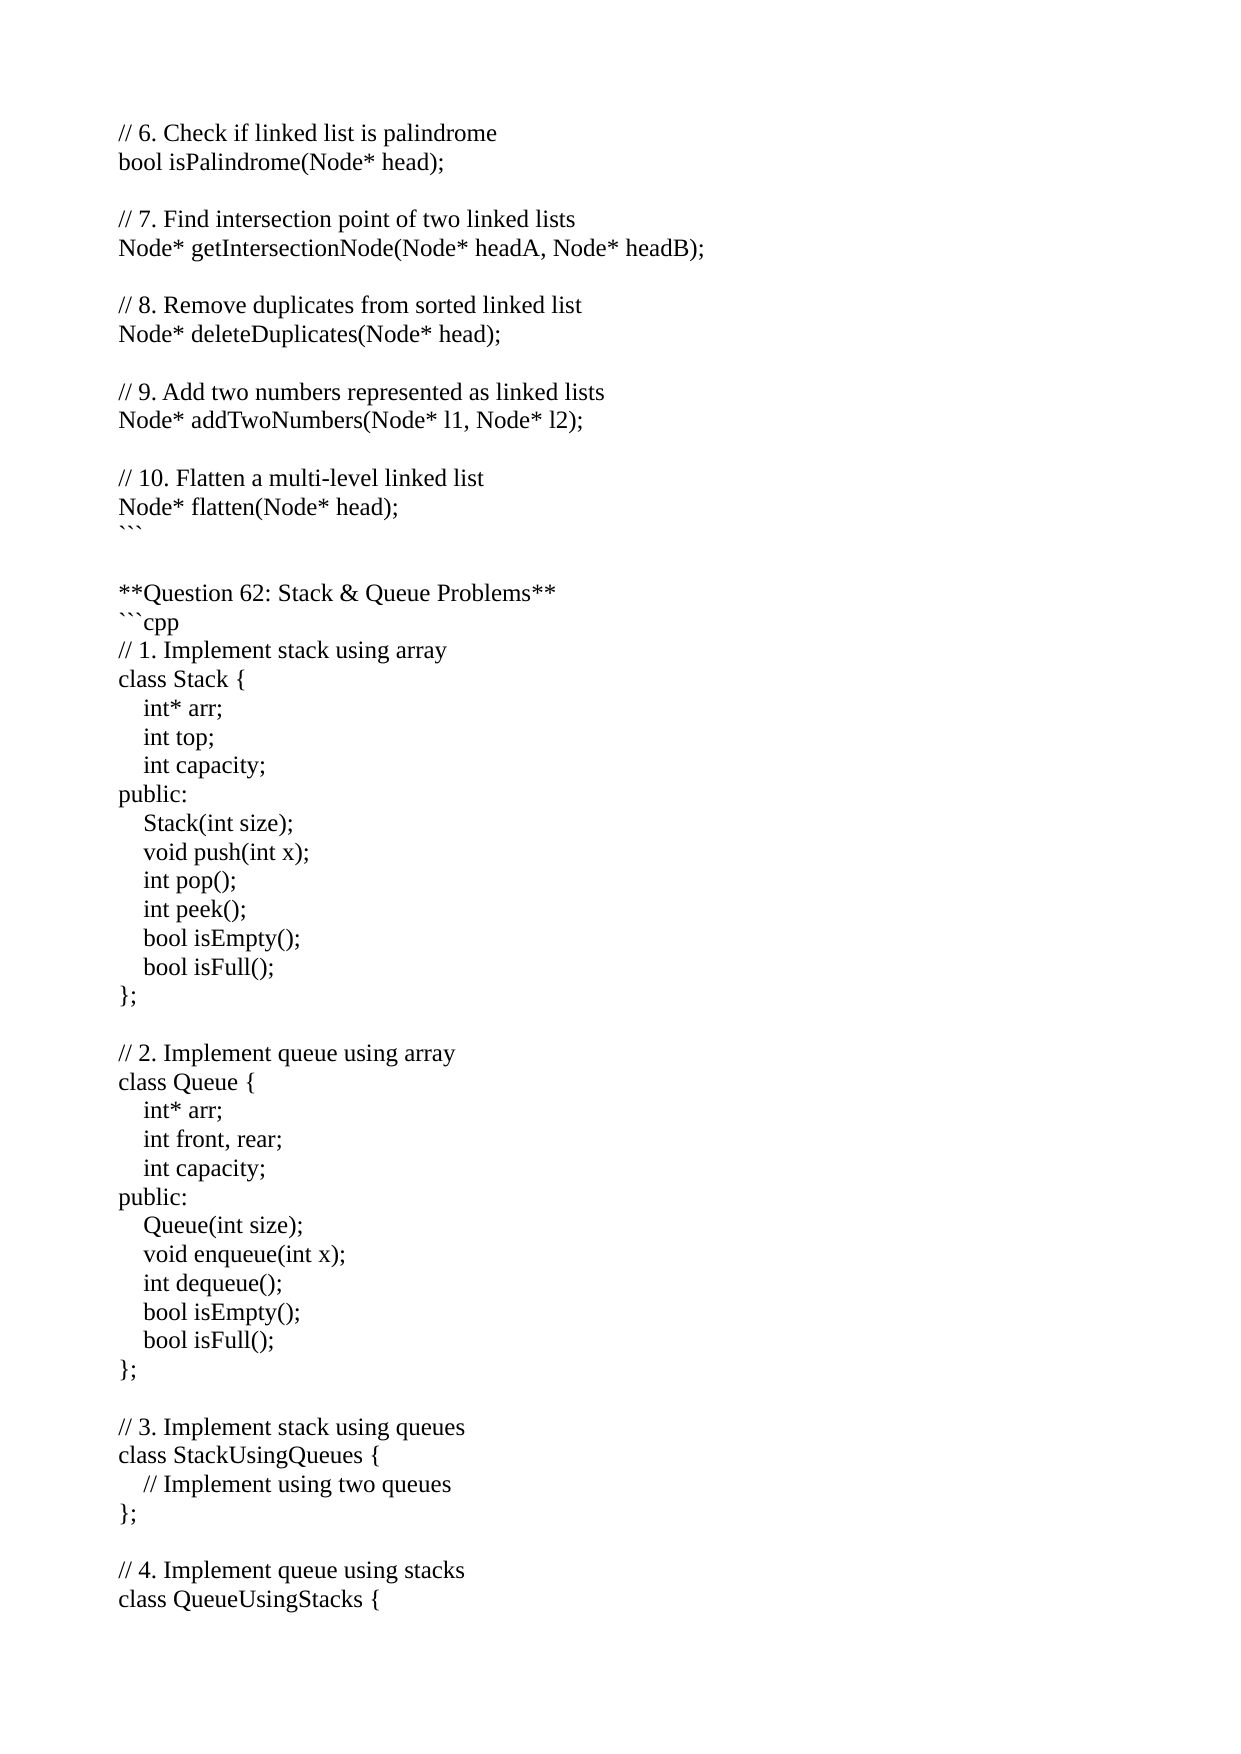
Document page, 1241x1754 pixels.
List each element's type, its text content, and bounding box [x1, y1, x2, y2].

text // 9. Add two numbers represented as linked lists [118, 377, 1122, 406]
text int capacity; [118, 751, 1122, 779]
text // 6. Check if linked list is palindrome [118, 118, 1122, 147]
text bool isFull(); [118, 952, 1122, 981]
text class QueueUsingStacks { [118, 1584, 1122, 1613]
text bool isFull(); [118, 1326, 1122, 1354]
text // 1. Implement stack using array [118, 636, 1122, 664]
text void enqueue(int x); [118, 1239, 1122, 1268]
text // Implement using two queues [118, 1469, 1122, 1498]
text // 3. Implement stack using queues [118, 1412, 1122, 1441]
text public: [118, 779, 1122, 808]
text bool isPalindrome(Node* head); [118, 147, 1122, 176]
text // 4. Implement queue using stacks [118, 1556, 1122, 1584]
text }; [118, 1354, 1122, 1383]
text Node* addTwoNumbers(Node* l1, Node* l2); [118, 406, 1122, 434]
text class Stack { [118, 664, 1122, 693]
text int top; [118, 722, 1122, 751]
text // 7. Find intersection point of two linked lists [118, 204, 1122, 233]
text bool isEmpty(); [118, 1297, 1122, 1326]
text class Queue { [118, 1067, 1122, 1096]
text int pop(); [118, 866, 1122, 894]
text int peek(); [118, 894, 1122, 923]
text }; [118, 981, 1122, 1009]
text void push(int x); [118, 837, 1122, 866]
text ```cpp [118, 607, 1122, 636]
text }; [118, 1498, 1122, 1527]
text Node* getIntersectionNode(Node* headA, Node* headB); [118, 233, 1122, 262]
text int dequeue(); [118, 1268, 1122, 1297]
text // 10. Flatten a multi-level linked list [118, 463, 1122, 492]
text int capacity; [118, 1153, 1122, 1182]
text int* arr; [118, 1096, 1122, 1124]
text Stack(int size); [118, 808, 1122, 837]
text // 2. Implement queue using array [118, 1038, 1122, 1067]
text ``` [118, 521, 1122, 549]
text Node* deleteDuplicates(Node* head); [118, 319, 1122, 348]
text int* arr; [118, 693, 1122, 722]
text Queue(int size); [118, 1211, 1122, 1239]
text Node* flatten(Node* head); [118, 492, 1122, 521]
text public: [118, 1182, 1122, 1211]
text **Question 62: Stack & Queue Problems** [118, 578, 1122, 607]
text int front, rear; [118, 1124, 1122, 1153]
text class StackUsingQueues { [118, 1441, 1122, 1469]
text // 8. Remove duplicates from sorted linked list [118, 291, 1122, 319]
text bool isEmpty(); [118, 923, 1122, 952]
